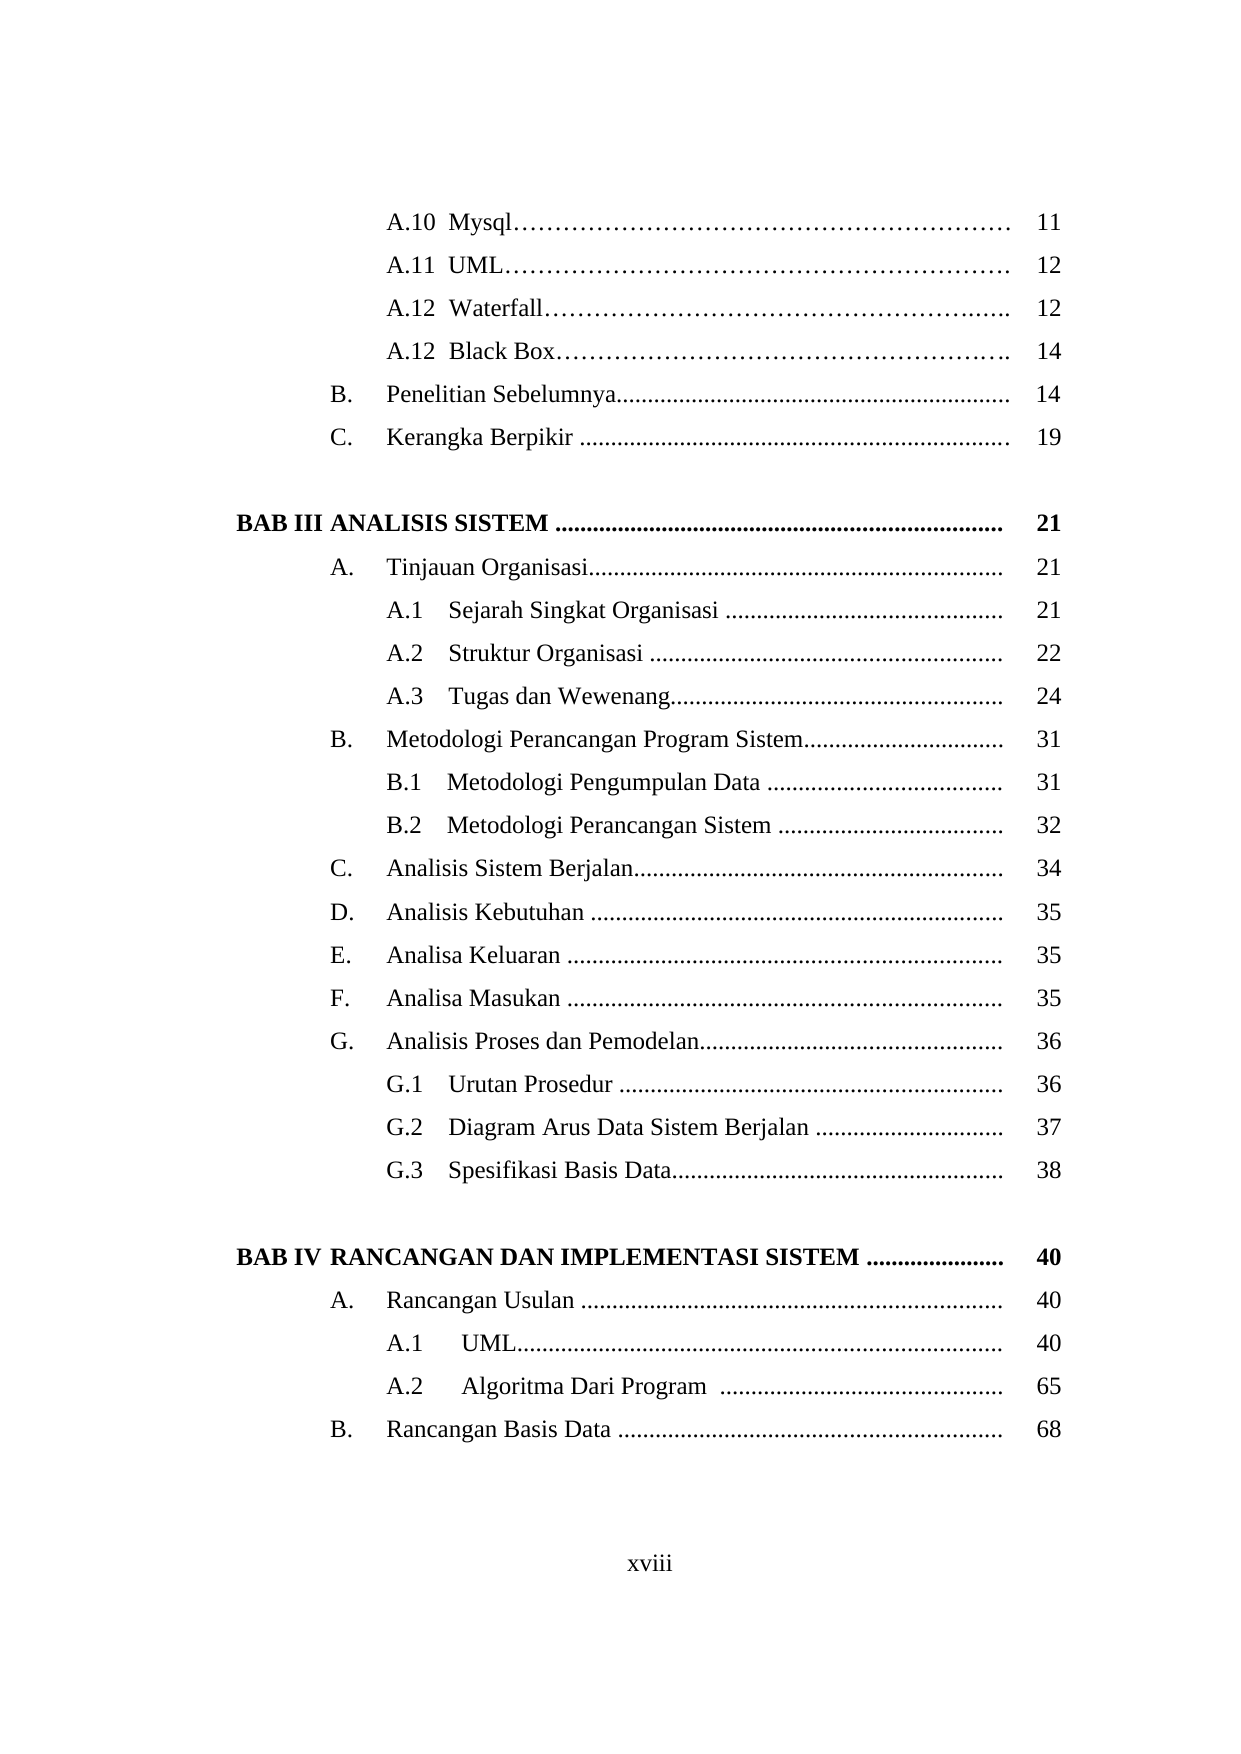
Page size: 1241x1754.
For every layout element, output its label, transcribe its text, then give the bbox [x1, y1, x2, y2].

text C. Kerangka Berpikir . 19 [236, 422, 1063, 451]
text A.2 Struktur Organisasi 22 [236, 638, 1063, 667]
text D. Analisis Kebutuhan 35 [236, 897, 1063, 925]
text F. Analisa Masukan 35 [236, 983, 1063, 1012]
text BAB III ANALISIS SISTEM 21 [236, 508, 1063, 537]
text B. Rancangan Basis Data 68 [236, 1414, 1061, 1443]
text A.12 Black Box…………………………………………… . 14 [236, 336, 1063, 365]
text B.1 Metodologi Pengumpulan Data 31 [236, 767, 1063, 796]
text A.1 Sejarah Singkat Organisasi 21 [236, 595, 1063, 623]
text A. Rancangan Usulan 40 [236, 1285, 1063, 1313]
text G.1 Urutan Prosedur 36 [236, 1069, 1063, 1098]
text A.11 UML …………………………………………………… . 12 [236, 250, 1063, 278]
text B. Metodologi Perancangan Program Sistem 31 [236, 724, 1063, 753]
text E. Analisa Keluaran 35 [236, 940, 1063, 968]
text A.12 Waterfall…………………………………………… . 12 [236, 293, 1063, 322]
text A.1 UML 40 A.2 Algoritma Dari Program 65 [236, 1328, 1061, 1400]
text B.2 Metodologi Perancangan Sistem 32 [236, 810, 1063, 839]
text B. Penelitian Sebelumnya . 14 [236, 379, 1063, 408]
text G.2 Diagram Arus Data Sistem Berjalan 37 [236, 1112, 1063, 1141]
text BAB IV RANCANGAN DAN IMPLEMENTASI SISTEM 40 [236, 1242, 1063, 1270]
text A.3 Tugas dan Wewenang 24 [236, 681, 1063, 710]
text G.3 Spesifikasi Basis Data 38 [236, 1155, 1063, 1184]
text C. Analisis Sistem Berjalan 34 [236, 853, 1063, 882]
text G. Analisis Proses dan Pemodelan 36 [236, 1026, 1063, 1055]
text A. Tinjauan Organisasi 21 [236, 552, 1063, 580]
text A.10 Mysql …………………………………………………… 11 [236, 207, 1063, 235]
